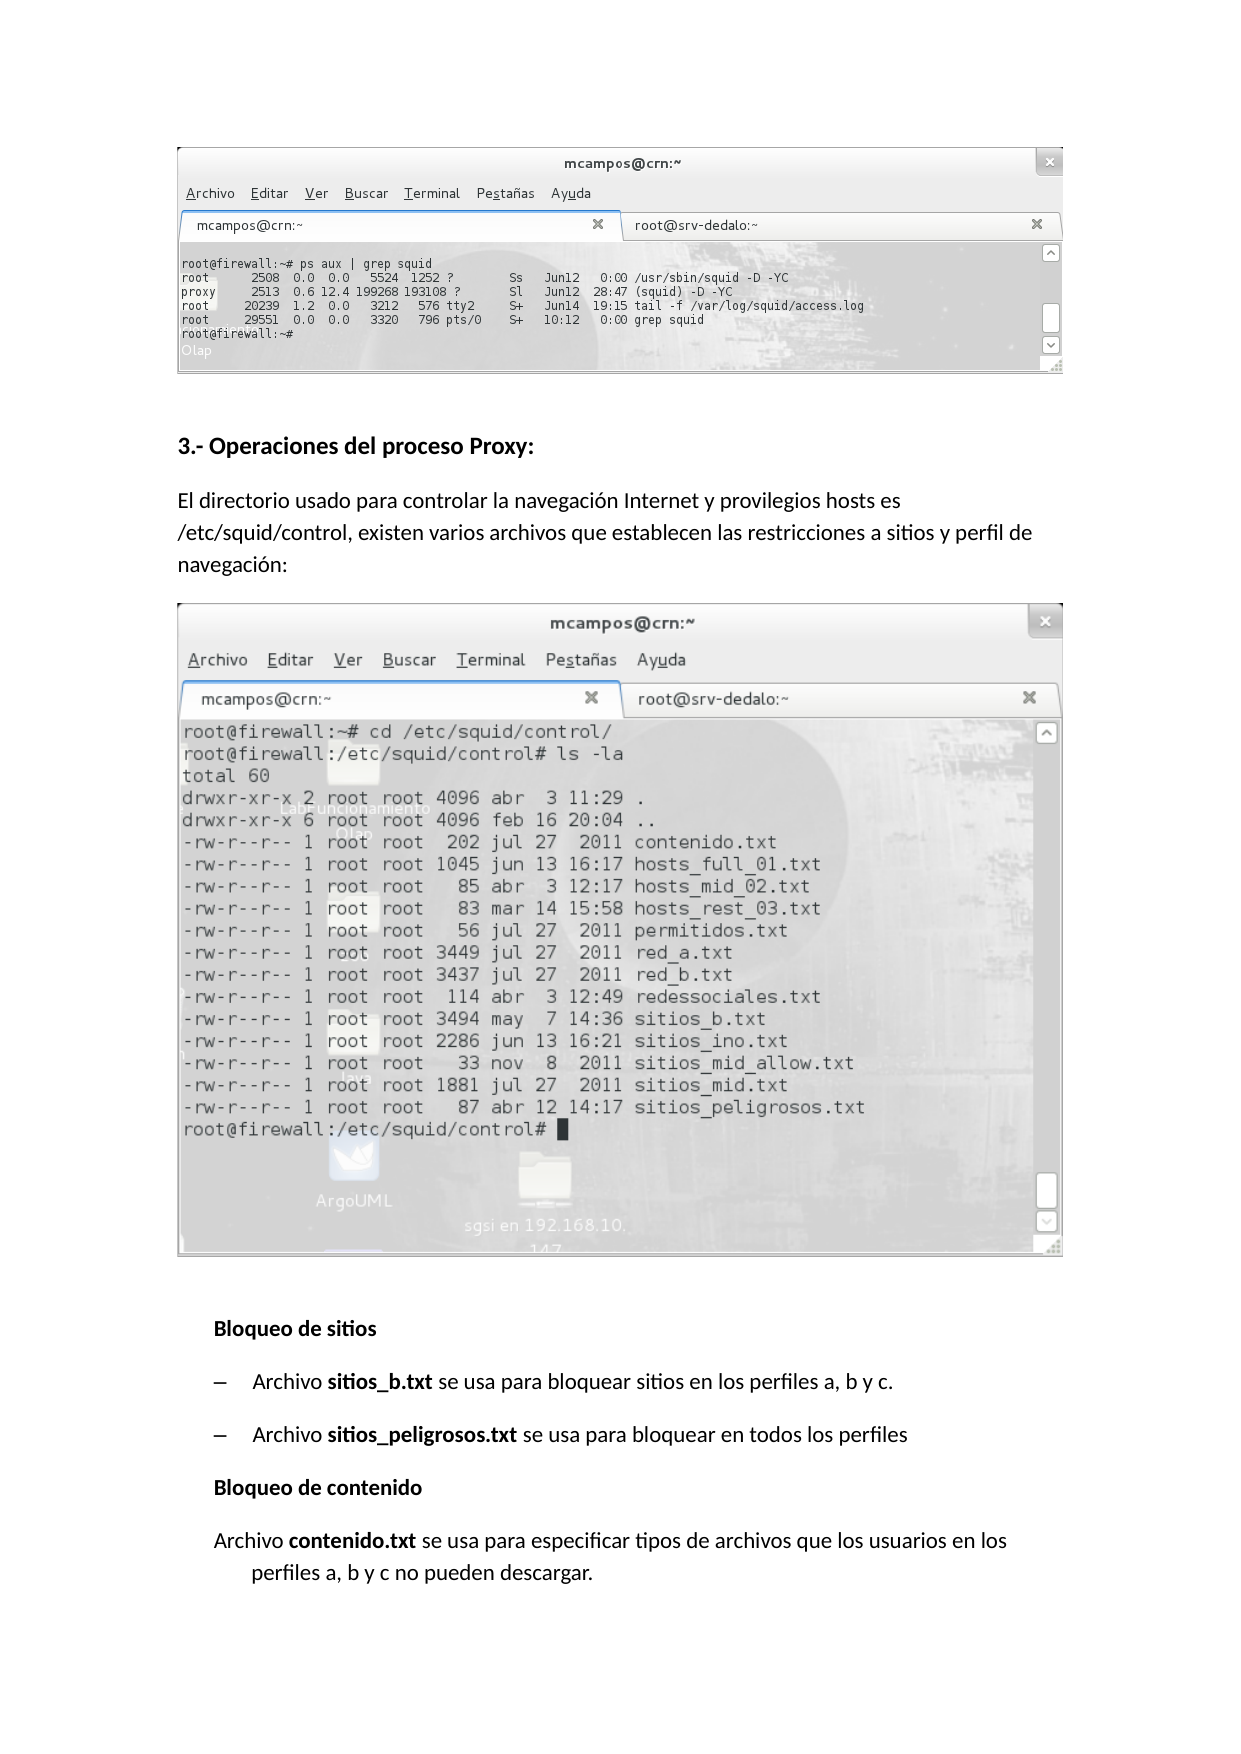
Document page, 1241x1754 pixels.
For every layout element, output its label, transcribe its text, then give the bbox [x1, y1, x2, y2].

text El directorio usado para controlar la navegación Internet y provilegios hosts es /etc/squid/control, existen varios archivos que establecen las restricciones a sitios y perfil de navegación: [177, 486, 1063, 579]
text Archivo contenido.txt se usa para especificar tipos de archivos que los usuarios en los perfiles a, b y c no pueden descargar. [213, 1526, 1063, 1586]
text 3.- Operaciones del proceso Proxy: [177, 430, 1063, 461]
text Bloqueo de contenido [213, 1473, 1063, 1501]
list Archivo sitios_b.txt se usa para bloquear sitios en los perfiles a, b y c. [213, 1367, 1063, 1395]
list Archivo sitios_peligrosos.txt se usa para bloquear en todos los perfiles [213, 1420, 1063, 1448]
picture [177, 603, 1063, 1257]
text Bloqueo de sitios [213, 1314, 1063, 1342]
picture [177, 147, 1063, 374]
